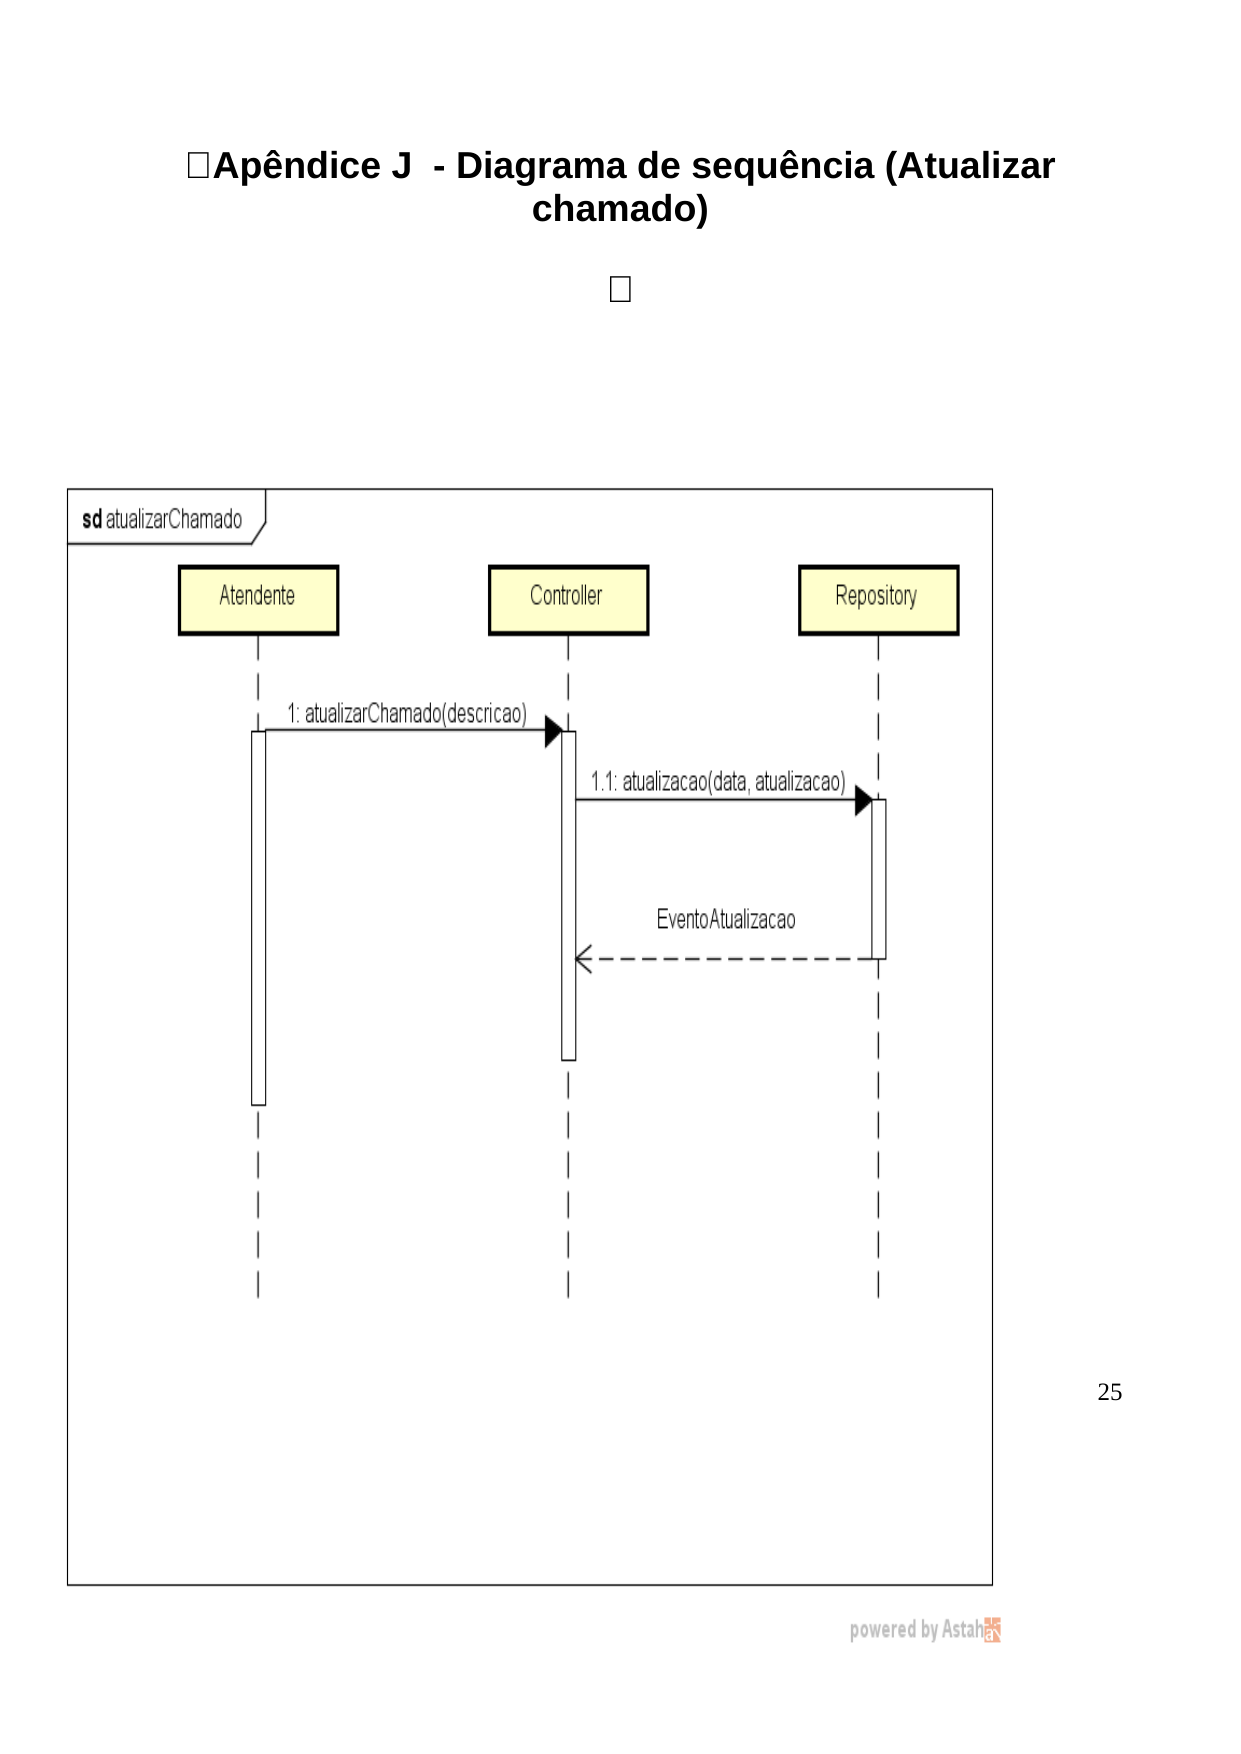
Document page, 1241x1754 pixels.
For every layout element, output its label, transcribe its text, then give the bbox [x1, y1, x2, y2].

picture [53, 467, 1006, 1651]
subtitle Apêndice J - Diagrama de sequência (Atualizar chamado) [118, 143, 1122, 229]
